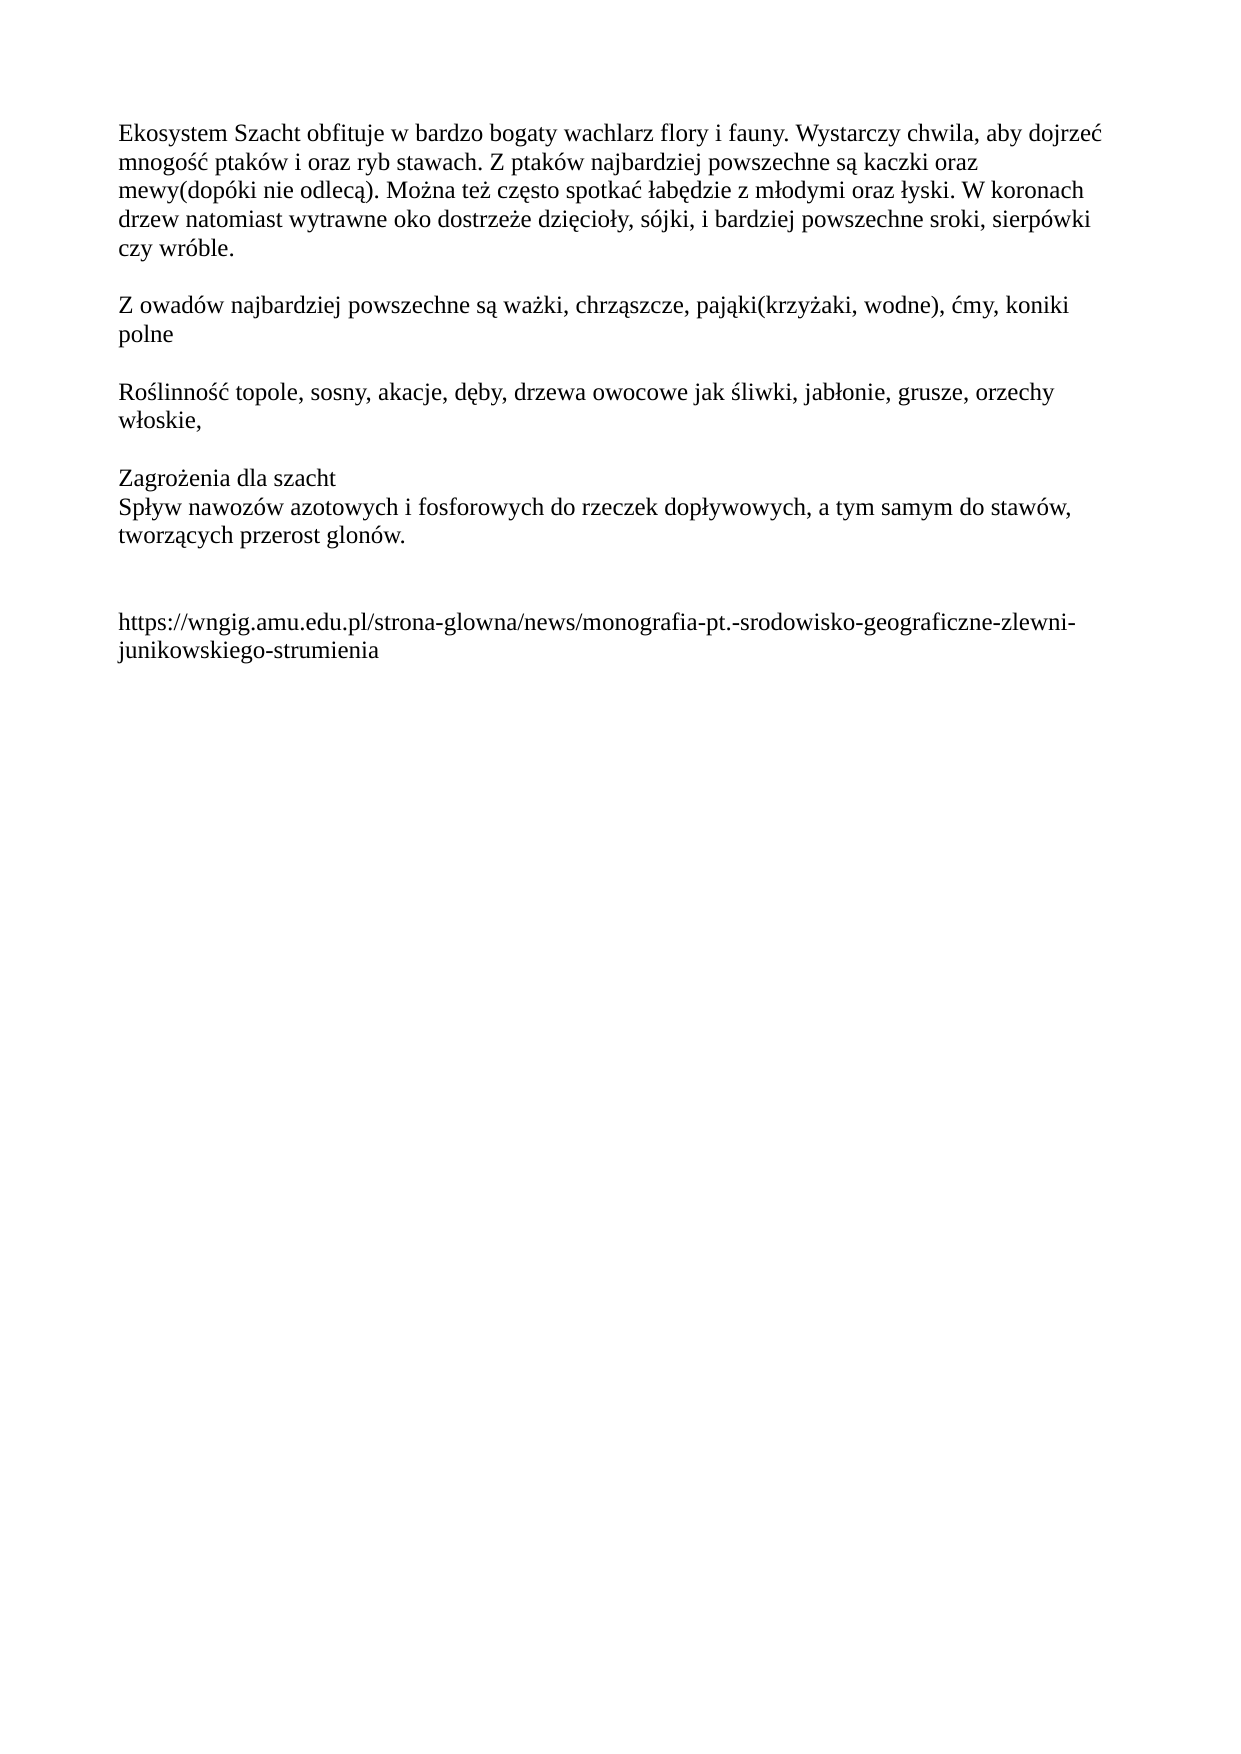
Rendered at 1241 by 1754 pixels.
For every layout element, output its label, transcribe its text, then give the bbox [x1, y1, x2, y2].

text Roślinność topole, sosny, akacje, dęby, drzewa owocowe jak śliwki, jabłonie, grusze, orzechy włoskie, [118, 377, 1122, 434]
text Ekosystem Szacht obfituje w bardzo bogaty wachlarz flory i fauny. Wystarczy chwila, aby dojrzeć mnogość ptaków i oraz ryb stawach. Z ptaków najbardziej powszechne są kaczki oraz mewy(dopóki nie odlecą). Można też często spotkać łabędzie z młodymi oraz łyski. W koronach drzew natomiast wytrawne oko dostrzeże dzięcioły, sójki, i bardziej powszechne sroki, sierpówki czy wróble. [118, 118, 1122, 262]
text https://wngig.amu.edu.pl/strona-glowna/news/monografia-pt.-srodowisko-geograficzne-zlewni-junikowskiego-strumienia [118, 607, 1122, 664]
text Z owadów najbardziej powszechne są ważki, chrząszcze, pająki(krzyżaki, wodne), ćmy, koniki polne [118, 291, 1122, 348]
text Spływ nawozów azotowych i fosforowych do rzeczek dopływowych, a tym samym do stawów, tworzących przerost glonów. [118, 492, 1122, 549]
text Zagrożenia dla szacht [118, 463, 1122, 492]
